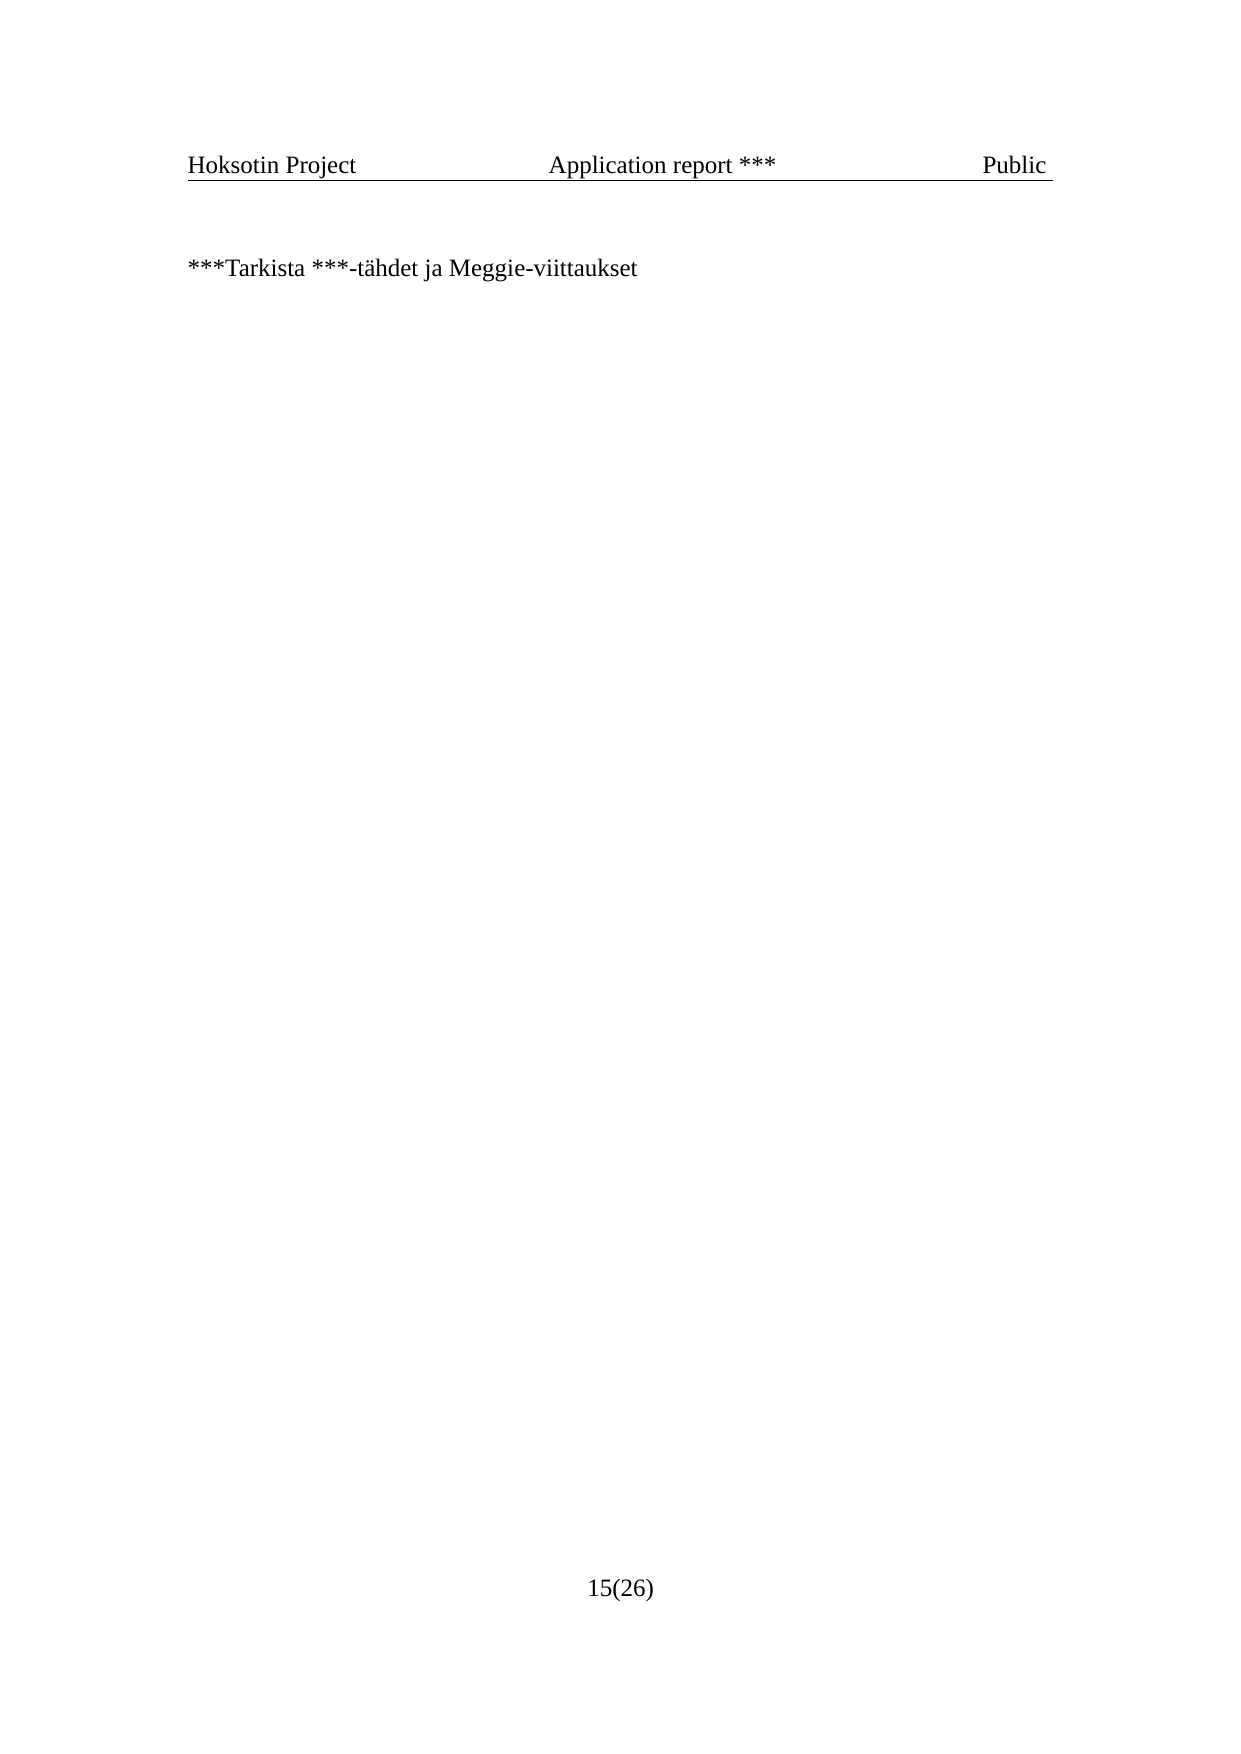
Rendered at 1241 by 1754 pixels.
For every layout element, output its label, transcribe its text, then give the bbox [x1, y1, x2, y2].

text ***Tarkista ***-tähdet ja Meggie-viittaukset [187, 253, 1053, 282]
